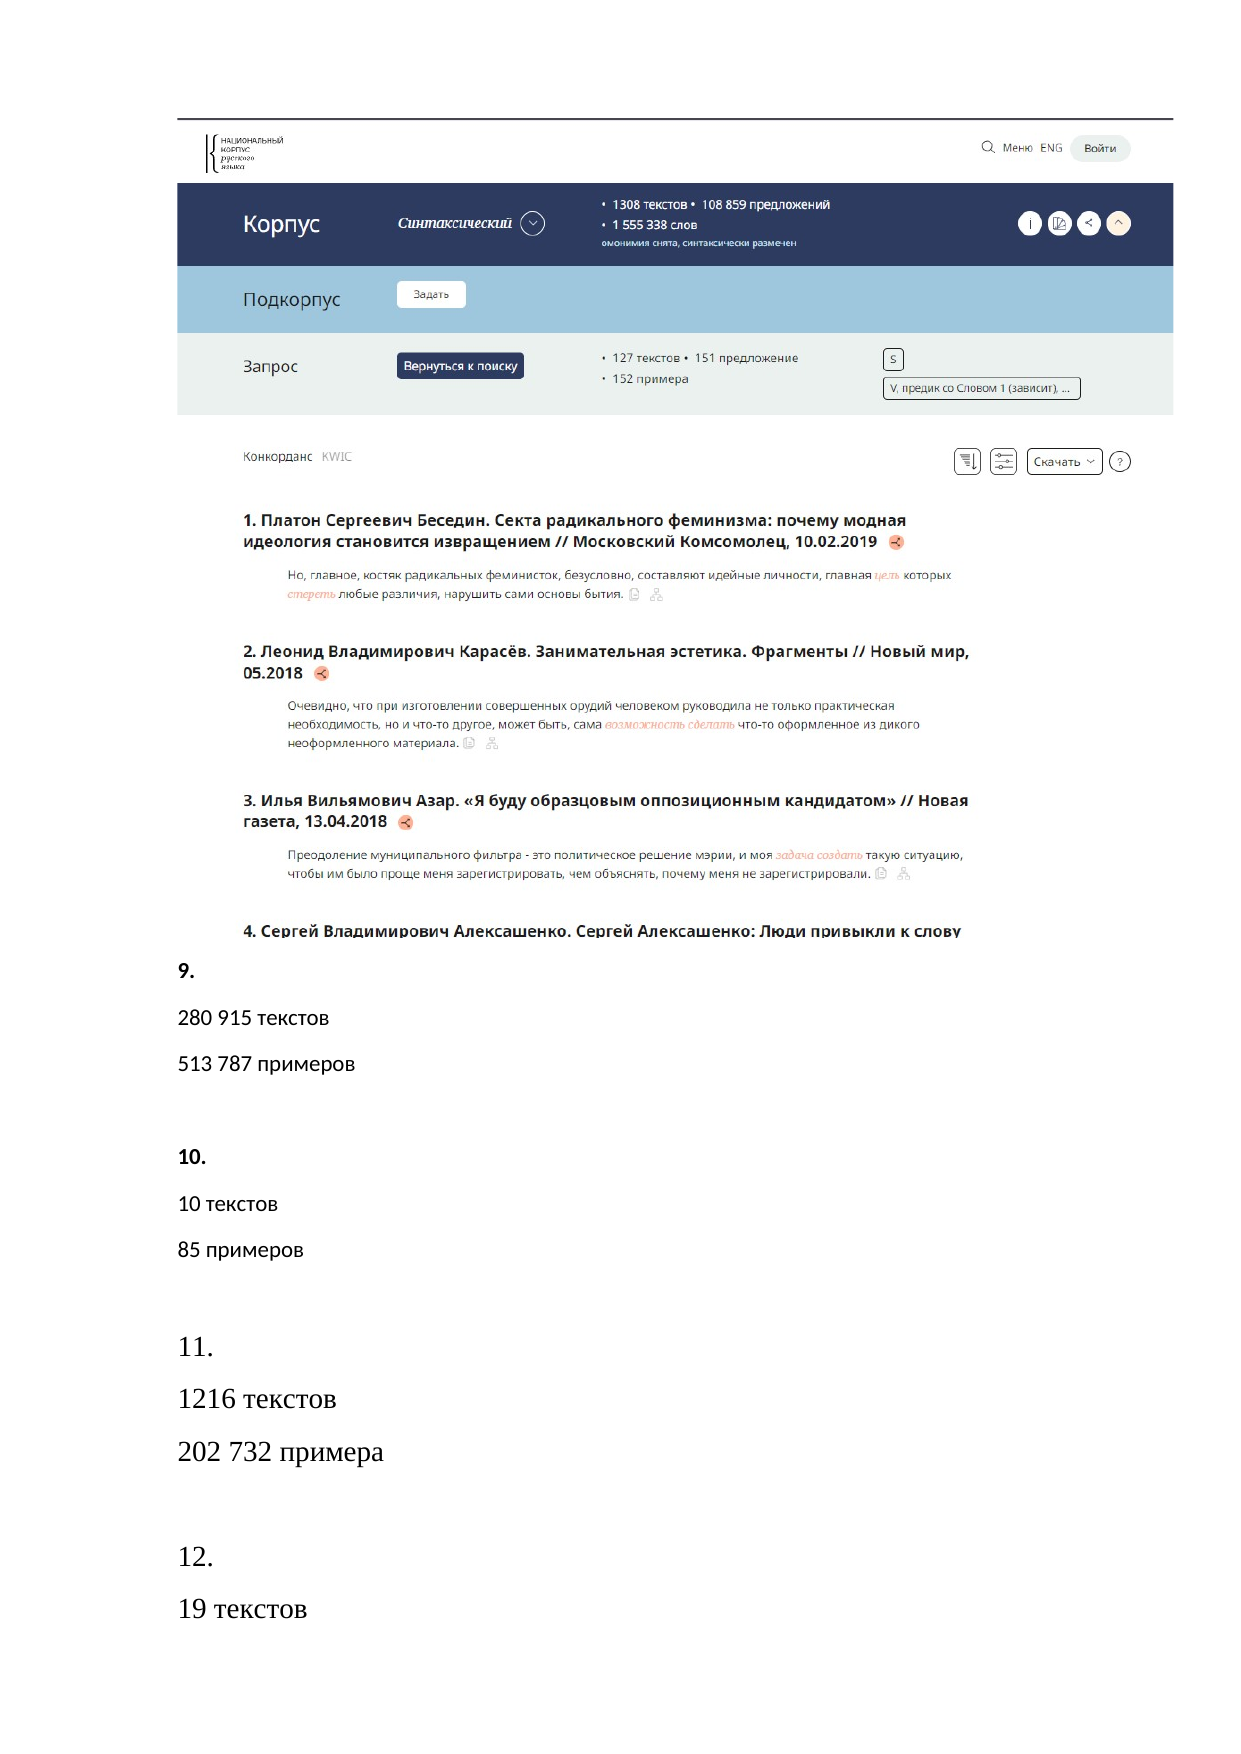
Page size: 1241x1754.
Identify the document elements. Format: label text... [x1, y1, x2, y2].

text 10 текстов [177, 1189, 1152, 1217]
text 513 787 примеров [177, 1049, 1152, 1077]
text 19 текстов [177, 1591, 1152, 1625]
text 85 примеров [177, 1236, 1152, 1263]
text 202 732 примера [177, 1434, 1152, 1467]
text 9. [177, 956, 1152, 984]
text 11. [177, 1329, 1152, 1362]
text 12. [177, 1539, 1152, 1572]
text 1216 текстов [177, 1381, 1152, 1415]
text 10. [177, 1142, 1152, 1170]
text 280 915 текстов [177, 1003, 1152, 1031]
